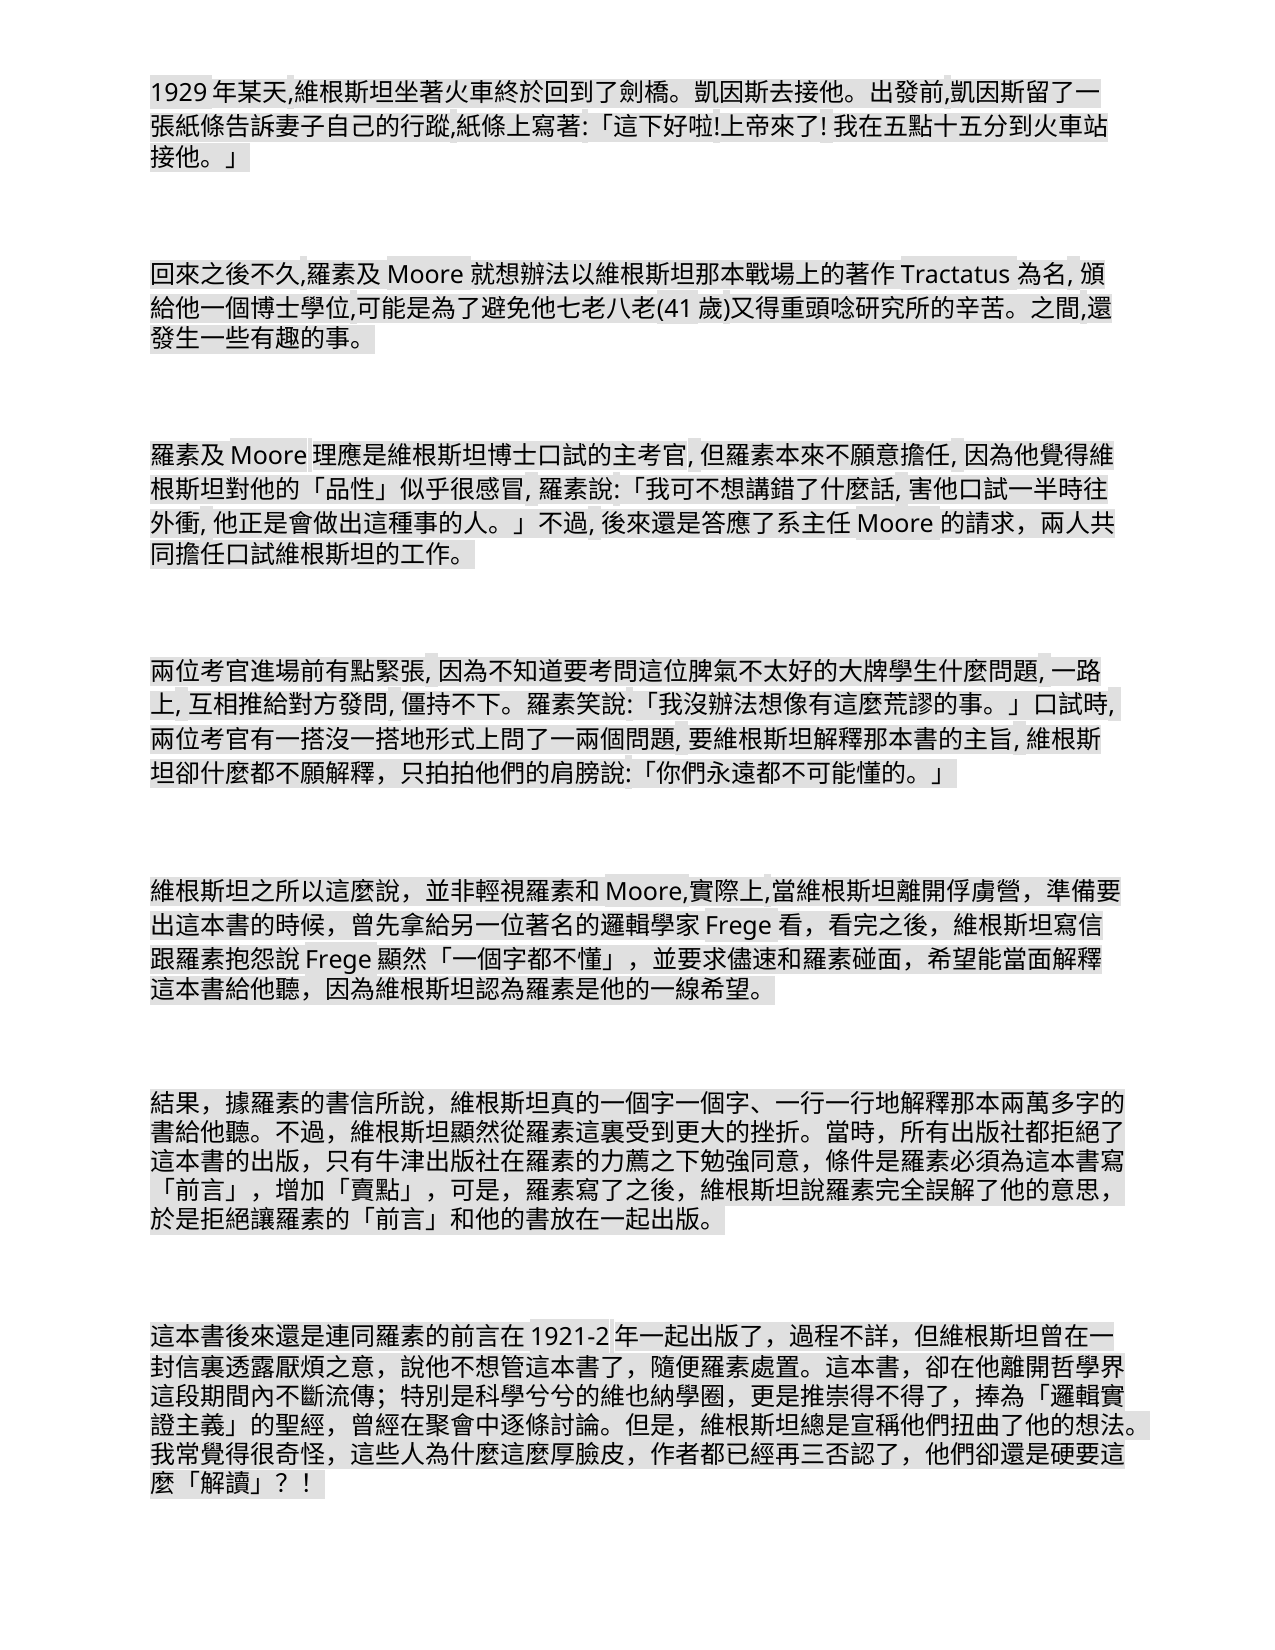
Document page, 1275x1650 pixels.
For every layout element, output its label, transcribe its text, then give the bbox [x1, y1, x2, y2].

text 1929年某天,維根斯坦坐著火車終於回到了劍橋。凱因斯去接他。出發前,凱因斯留了一張紙條告訴妻子自己的行蹤,紙條上寫著:「這下好啦!上帝來了! 我在五點十五分到火車站接他。」 [150, 75, 1125, 172]
text 羅素及Moore理應是維根斯坦博士口試的主考官, 但羅素本來不願意擔任, 因為他覺得維根斯坦對他的「品性」似乎很感冒, 羅素說:「我可不想講錯了什麼話, 害他口試一半時往外衝, 他正是會做出這種事的人。」不過, 後來還是答應了系主任Moore 的請求，兩人共同擔任口試維根斯坦的工作。 [150, 438, 1125, 569]
text 維根斯坦之所以這麼說，並非輕視羅素和Moore,實際上,當維根斯坦離開俘虜營，準備要出這本書的時候，曾先拿給另一位著名的邏輯學家Frege 看，看完之後，維根斯坦寫信跟羅素抱怨說Frege顯然「一個字都不懂」，並要求儘速和羅素碰面，希望能當面解釋這本書給他聽，因為維根斯坦認為羅素是他的一線希望。 [150, 873, 1125, 1005]
text 結果，據羅素的書信所說，維根斯坦真的一個字一個字、一行一行地解釋那本兩萬多字的書給他聽。不過，維根斯坦顯然從羅素這裏受到更大的挫折。當時，所有出版社都拒絕了這本書的出版，只有牛津出版社在羅素的力薦之下勉強同意，條件是羅素必須為這本書寫「前言」，增加「賣點」，可是，羅素寫了之後，維根斯坦說羅素完全誤解了他的意思，於是拒絕讓羅素的「前言」和他的書放在一起出版。 [150, 1089, 1125, 1235]
text 兩位考官進場前有點緊張, 因為不知道要考問這位脾氣不太好的大牌學生什麼問題, 一路上, 互相推給對方發問, 僵持不下。羅素笑說:「我沒辦法想像有這麼荒謬的事。」口試時, 兩位考官有一搭沒一搭地形式上問了一兩個問題, 要維根斯坦解釋那本書的主旨, 維根斯坦卻什麼都不願解釋，只拍拍他們的肩膀說:「你們永遠都不可能懂的。」 [150, 653, 1125, 789]
text 這本書後來還是連同羅素的前言在1921-2年一起出版了，過程不詳，但維根斯坦曾在一封信裏透露厭煩之意，說他不想管這本書了，隨便羅素處置。這本書，卻在他離開哲學界這段期間內不斷流傳；特別是科學兮兮的維也納學圈，更是推崇得不得了，捧為「邏輯實證主義」的聖經，曾經在聚會中逐條討論。但是，維根斯坦總是宣稱他們扭曲了他的想法。我常覺得很奇怪，這些人為什麼這麼厚臉皮，作者都已經再三否認了，他們卻還是硬要這麼「解讀」？！ [150, 1319, 1125, 1499]
text 回來之後不久,羅素及Moore 就想辦法以維根斯坦那本戰場上的著作Tractatus 為名, 頒給他一個博士學位,可能是為了避免他七老八老(41歲)又得重頭唸研究所的辛苦。之間,還發生一些有趣的事。 [150, 256, 1125, 354]
